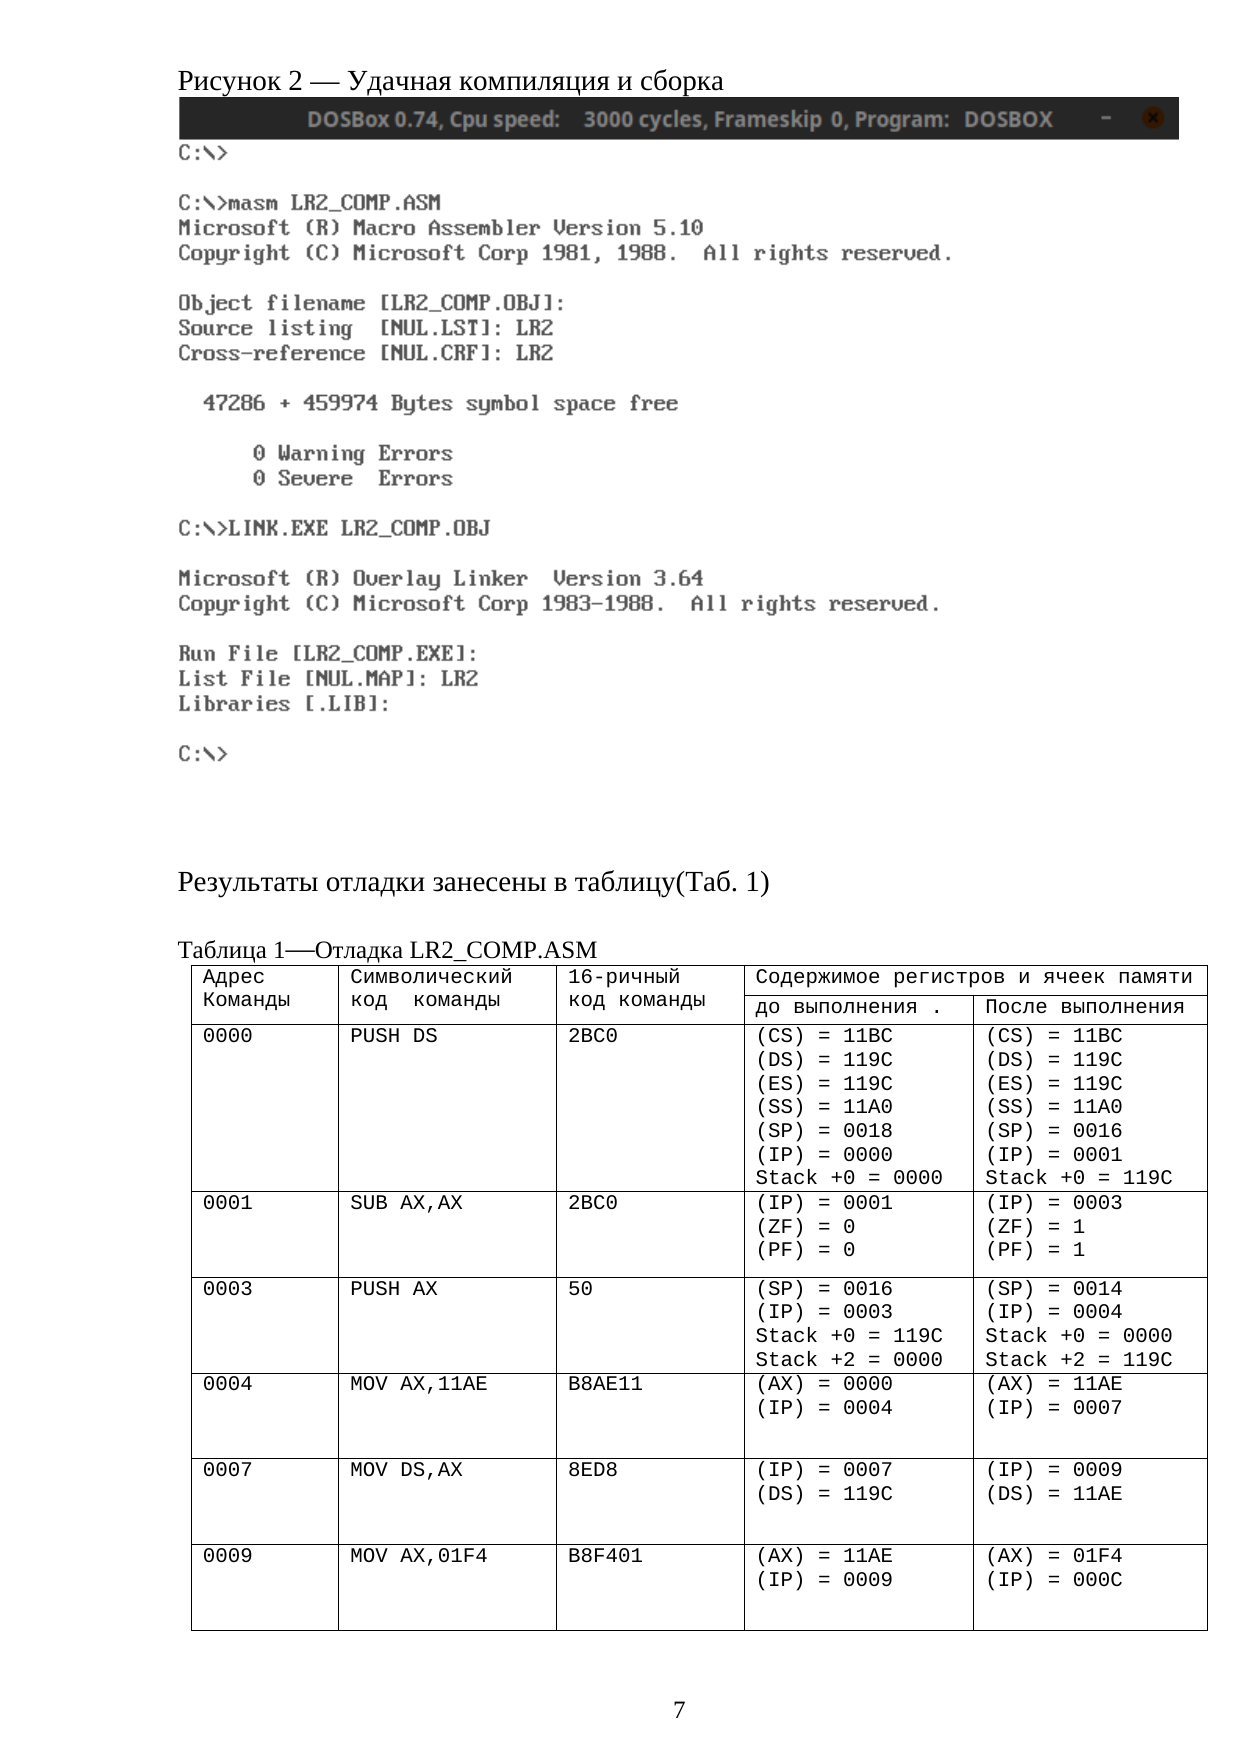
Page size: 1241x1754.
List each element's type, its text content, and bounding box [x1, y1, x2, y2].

picture [179, 97, 1179, 766]
table_cell (AX) = 11AE (IP) = 0007 [974, 1374, 1207, 1458]
table_cell до выполнения . [745, 996, 973, 1024]
table_cell (IP) = 0003 (ZF) = 1 (PF) = 1 [974, 1192, 1207, 1277]
table_cell (AX) = 11AE (IP) = 0009 [745, 1545, 973, 1630]
table_cell (IP) = 0001 (ZF) = 0 (PF) = 0 [745, 1192, 973, 1277]
table_cell MOV AX,11AE [339, 1374, 556, 1458]
table_cell 0004 [192, 1374, 338, 1458]
table_cell PUSH AX [339, 1278, 556, 1372]
table_cell После выполнения [974, 996, 1207, 1024]
table_cell SUB AX,AX [339, 1192, 556, 1277]
table_cell 0009 [192, 1545, 338, 1630]
table_header Содержимое регистров и ячеек памяти [745, 966, 1207, 994]
table_cell (SP) = 0016 (IP) = 0003 Stack +0 = 119C Stack +2 = 0000 [745, 1278, 973, 1372]
table_cell 50 [557, 1278, 744, 1372]
table_cell 2BC0 [557, 1192, 744, 1277]
text Таблица 1—Отладка LR2_COMP.ASM [177, 931, 1181, 965]
table_cell (SP) = 0014 (IP) = 0004 Stack +0 = 0000 Stack +2 = 119C [974, 1278, 1207, 1372]
table_cell B8F401 [557, 1545, 744, 1630]
table_cell B8AE11 [557, 1374, 744, 1458]
table_cell (IP) = 0007 (DS) = 119C [745, 1459, 973, 1544]
table_cell 0007 [192, 1459, 338, 1544]
table_header 16-ричный код команды [557, 966, 744, 1024]
text Рисунок 2 — Удачная компиляция и сборка [177, 63, 1181, 97]
table_cell 0000 [192, 1025, 338, 1191]
table_header Адрес Команды [192, 966, 338, 1024]
table_cell 8ED8 [557, 1459, 744, 1544]
table_cell MOV DS,AX [339, 1459, 556, 1544]
table_cell MOV AX,01F4 [339, 1545, 556, 1630]
table_cell 2BC0 [557, 1025, 744, 1191]
table_cell (CS) = 11BC (DS) = 119C (ES) = 119C (SS) = 11A0 (SP) = 0016 (IP) = 0001 Stack +0 = 119C [974, 1025, 1207, 1191]
table_cell (AX) = 0000 (IP) = 0004 [745, 1374, 973, 1458]
table_header Символический код команды [339, 966, 556, 1024]
text Результаты отладки занесены в таблицу(Таб. 1) [177, 864, 1181, 898]
table_cell PUSH DS [339, 1025, 556, 1191]
table_cell (IP) = 0009 (DS) = 11AE [974, 1459, 1207, 1544]
table_cell 0001 [192, 1192, 338, 1277]
table_cell (CS) = 11BC (DS) = 119C (ES) = 119C (SS) = 11A0 (SP) = 0018 (IP) = 0000 Stack +0 = 0000 [745, 1025, 973, 1191]
table_cell (AX) = 01F4 (IP) = 000C [974, 1545, 1207, 1630]
table_cell 0003 [192, 1278, 338, 1372]
